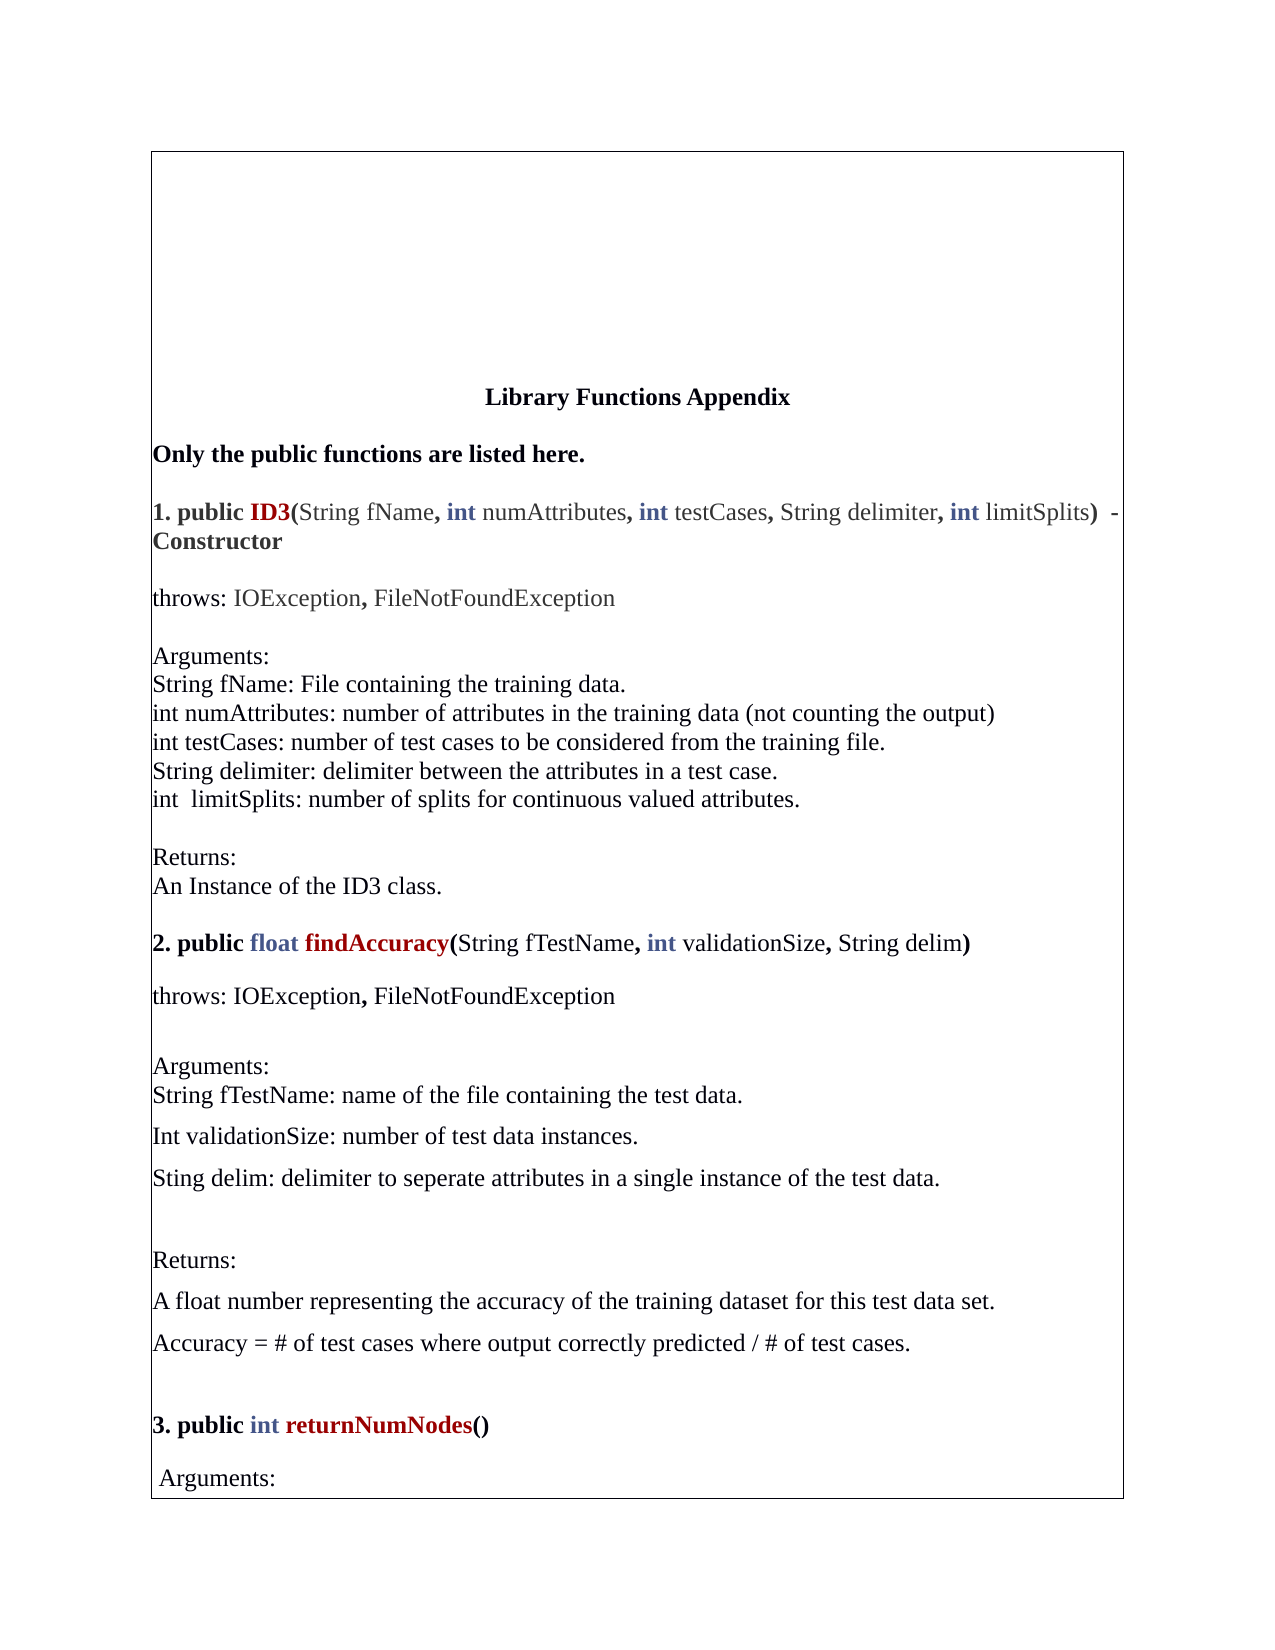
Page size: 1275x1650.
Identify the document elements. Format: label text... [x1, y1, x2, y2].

text Arguments: [152, 1463, 1123, 1492]
text An Instance of the ID3 class. [152, 871, 1123, 899]
text Accuracy = # of test cases where output correctly predicted / # of test cases. [152, 1328, 1123, 1356]
text Returns: [152, 842, 1123, 871]
text Sting delim: delimiter to seperate attributes in a single instance of the test data. [152, 1163, 1123, 1191]
text Returns: [152, 1245, 1123, 1274]
text int testCases: number of test cases to be considered from the training file. [152, 727, 1123, 756]
text String fName: File containing the training data. [152, 669, 1123, 698]
text Int validationSize: number of test data instances. [152, 1121, 1123, 1150]
text 2. public float findAccuracy(String fTestName, int validationSize, String delim) [152, 928, 1123, 957]
text 1. public ID3(String fName, int numAttributes, int testCases, String delimiter, int limitSplits) - Constructor [152, 497, 1123, 554]
text 3. public int returnNumNodes() [152, 1410, 1123, 1439]
text Only the public functions are listed here. [152, 439, 1123, 468]
text int limitSplits: number of splits for continuous valued attributes. [152, 784, 1123, 813]
text throws: IOException, FileNotFoundException [152, 981, 1123, 1010]
text String delimiter: delimiter between the attributes in a test case. [152, 756, 1123, 784]
text Library Functions Appendix [152, 382, 1123, 411]
text A float number representing the accuracy of the training dataset for this test data set. [152, 1286, 1123, 1315]
text Arguments: String fTestName: name of the file containing the test data. [152, 1051, 1123, 1109]
text Arguments: [152, 641, 1123, 669]
text throws: IOException, FileNotFoundException [152, 583, 1123, 612]
text int numAttributes: number of attributes in the training data (not counting the output) [152, 698, 1123, 727]
